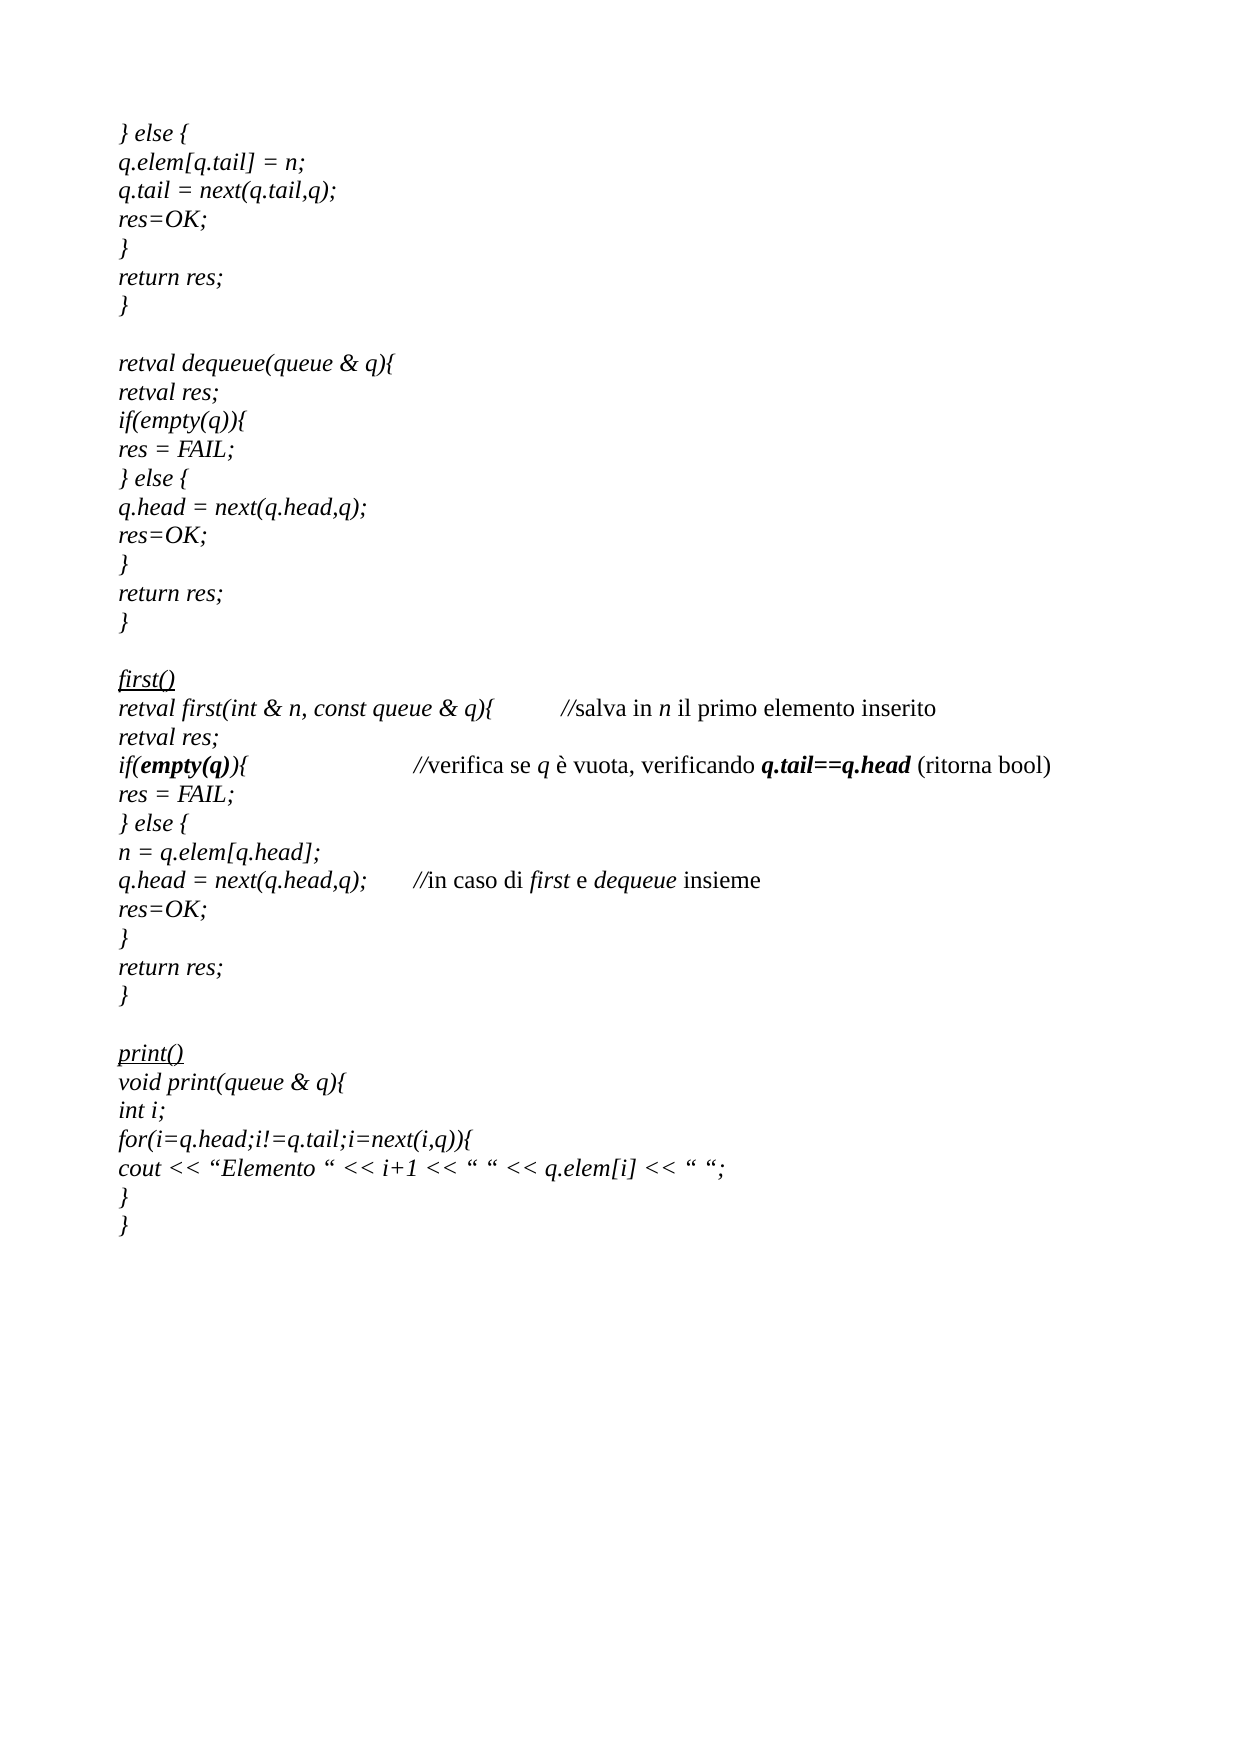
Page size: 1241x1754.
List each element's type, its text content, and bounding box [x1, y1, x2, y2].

text } [118, 549, 1122, 578]
text print() [118, 1038, 1122, 1067]
text first() [118, 664, 1122, 693]
text } else { [118, 808, 1122, 837]
text if(empty(q)){ [118, 406, 1122, 434]
text } [118, 291, 1122, 319]
text retval first(int & n, const queue & q){ //salva in n il primo elemento inserito [118, 693, 1122, 722]
text int i; [118, 1096, 1122, 1124]
text return res; [118, 578, 1122, 607]
text return res; [118, 262, 1122, 291]
text void print(queue & q){ [118, 1067, 1122, 1096]
text q.head = next(q.head,q); //in caso di first e dequeue insieme [118, 866, 1122, 894]
text } [118, 1211, 1122, 1239]
text } [118, 607, 1122, 636]
text cout << “Elemento “ << i+1 << “ “ << q.elem[i] << “ “; [118, 1153, 1122, 1182]
text } [118, 981, 1122, 1009]
text } [118, 923, 1122, 952]
text res=OK; [118, 894, 1122, 923]
text retval res; [118, 722, 1122, 751]
text res=OK; [118, 521, 1122, 549]
text } [118, 233, 1122, 262]
text for(i=q.head;i!=q.tail;i=next(i,q)){ [118, 1124, 1122, 1153]
text if(empty(q)){ //verifica se q è vuota, verificando q.tail==q.head (ritorna bool) [118, 751, 1122, 779]
text retval dequeue(queue & q){ [118, 348, 1122, 377]
text res = FAIL; [118, 779, 1122, 808]
text res=OK; [118, 204, 1122, 233]
text n = q.elem[q.head]; [118, 837, 1122, 866]
text } else { [118, 118, 1122, 147]
text return res; [118, 952, 1122, 981]
text } else { [118, 463, 1122, 492]
text retval res; [118, 377, 1122, 406]
text } [118, 1182, 1122, 1211]
text res = FAIL; [118, 434, 1122, 463]
text q.elem[q.tail] = n; [118, 147, 1122, 176]
text q.tail = next(q.tail,q); [118, 176, 1122, 204]
text q.head = next(q.head,q); [118, 492, 1122, 521]
